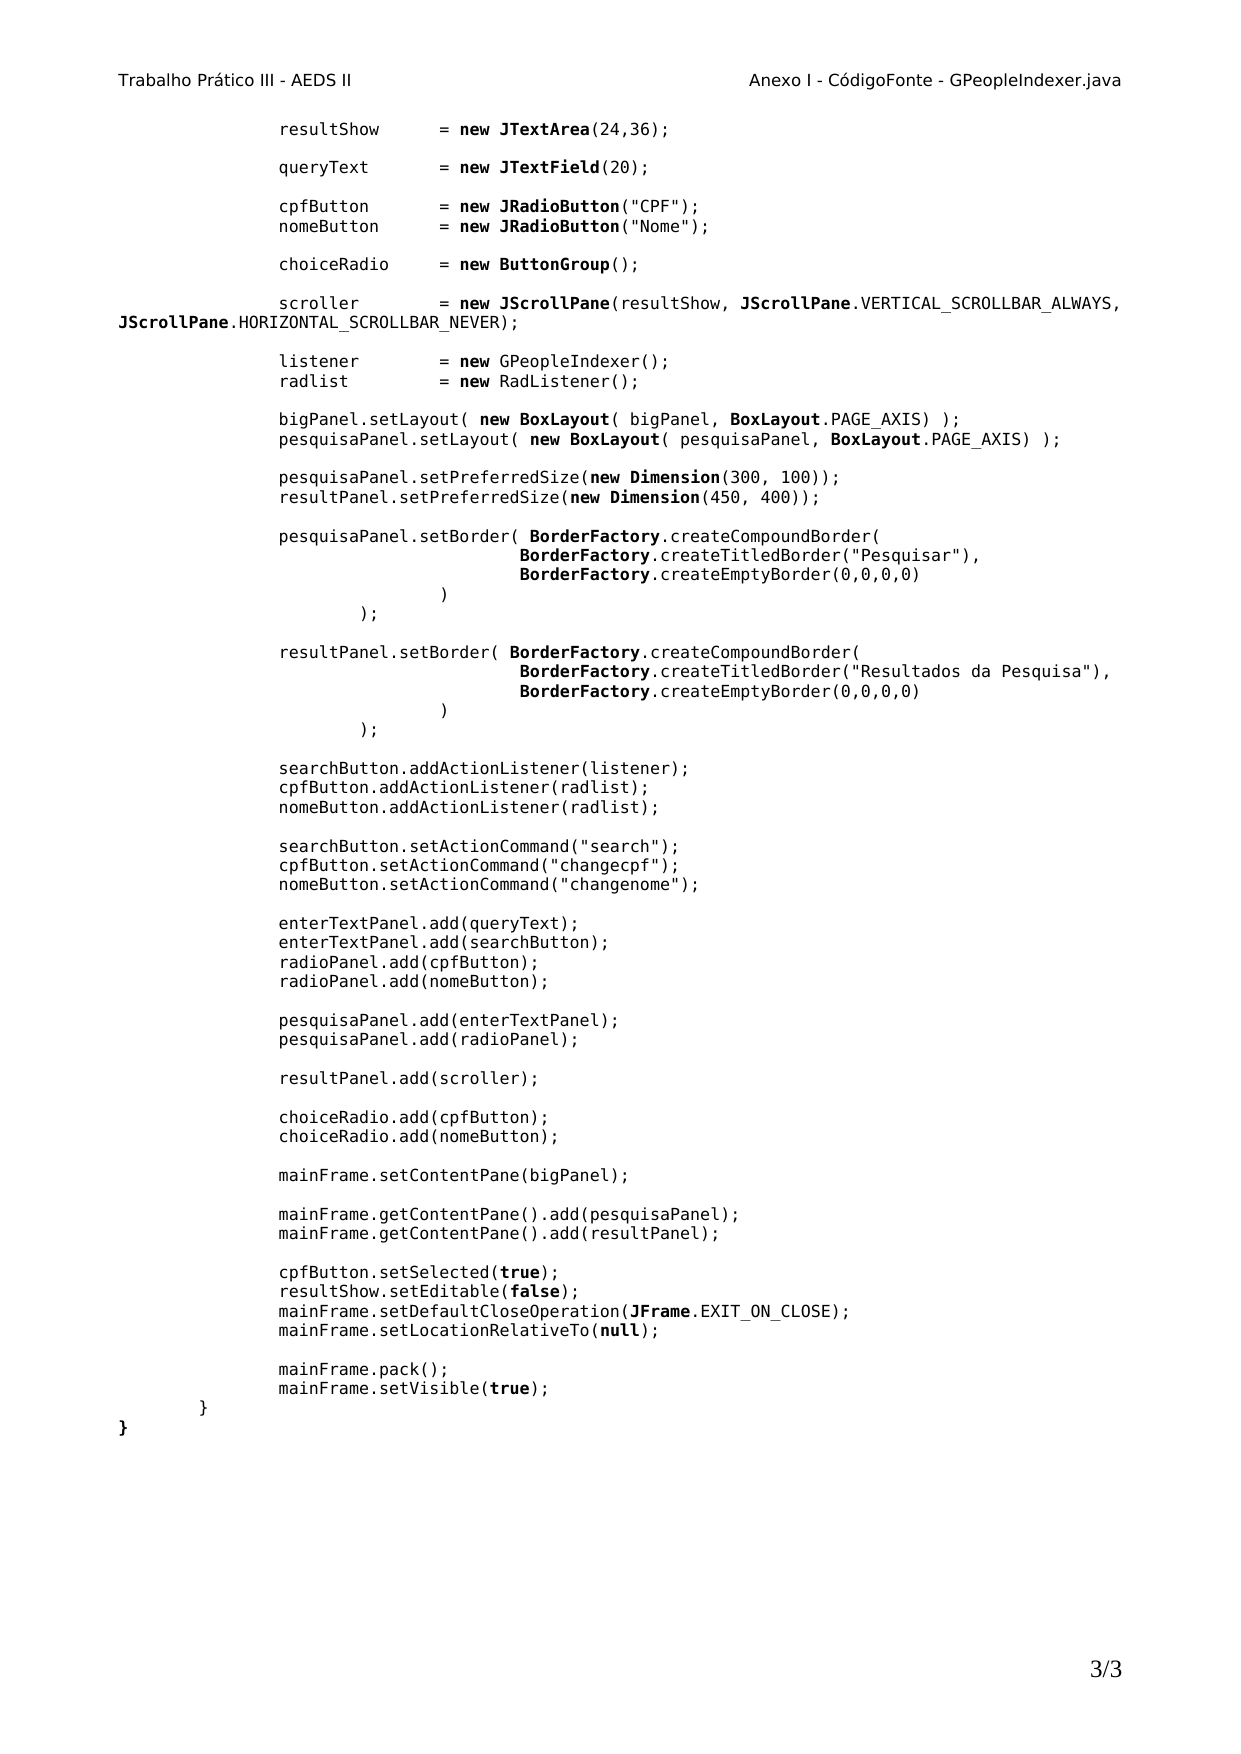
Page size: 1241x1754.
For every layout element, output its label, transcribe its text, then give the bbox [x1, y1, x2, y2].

text BorderFactory.createEmptyBorder(0,0,0,0) [118, 682, 1122, 701]
text choiceRadio = new ButtonGroup(); [118, 255, 1122, 275]
text pesquisaPanel.setBorder( BorderFactory.createCompoundBorder( [118, 527, 1122, 546]
text cpfButton.setActionCommand("changecpf"); [118, 856, 1122, 875]
text scroller = new JScrollPane(resultShow, JScrollPane.VERTICAL_SCROLLBAR_ALWAYS, JScrollPane.HORIZONTAL_SCROLLBAR_NEVER); [118, 294, 1122, 333]
text cpfButton.addActionListener(radlist); [118, 778, 1122, 798]
text BorderFactory.createEmptyBorder(0,0,0,0) [118, 565, 1122, 585]
text queryText = new JTextField(20); [118, 158, 1122, 178]
text cpfButton.setSelected(true); [118, 1263, 1122, 1282]
text resultPanel.setBorder( BorderFactory.createCompoundBorder( [118, 643, 1122, 662]
text resultPanel.setPreferredSize(new Dimension(450, 400)); [118, 488, 1122, 507]
text searchButton.addActionListener(listener); [118, 759, 1122, 778]
text pesquisaPanel.add(radioPanel); [118, 1030, 1122, 1050]
text mainFrame.setVisible(true); [118, 1379, 1122, 1398]
text mainFrame.getContentPane().add(pesquisaPanel); [118, 1205, 1122, 1224]
text } [118, 1418, 1122, 1437]
text pesquisaPanel.setLayout( new BoxLayout( pesquisaPanel, BoxLayout.PAGE_AXIS) ); [118, 430, 1122, 449]
text mainFrame.pack(); [118, 1360, 1122, 1379]
text ); [118, 720, 1122, 740]
text bigPanel.setLayout( new BoxLayout( bigPanel, BoxLayout.PAGE_AXIS) ); [118, 410, 1122, 430]
text resultPanel.add(scroller); [118, 1069, 1122, 1088]
text nomeButton = new JRadioButton("Nome"); [118, 217, 1122, 236]
text choiceRadio.add(cpfButton); [118, 1108, 1122, 1127]
text resultShow.setEditable(false); [118, 1282, 1122, 1302]
text ) [118, 701, 1122, 720]
text nomeButton.addActionListener(radlist); [118, 798, 1122, 817]
text pesquisaPanel.add(enterTextPanel); [118, 1011, 1122, 1030]
text BorderFactory.createTitledBorder("Pesquisar"), [118, 546, 1122, 565]
text searchButton.setActionCommand("search"); [118, 837, 1122, 856]
text ); [118, 604, 1122, 623]
text ) [118, 585, 1122, 604]
text radioPanel.add(cpfButton); [118, 953, 1122, 972]
text mainFrame.setDefaultCloseOperation(JFrame.EXIT_ON_CLOSE); [118, 1302, 1122, 1321]
text choiceRadio.add(nomeButton); [118, 1127, 1122, 1147]
text enterTextPanel.add(queryText); [118, 914, 1122, 933]
text pesquisaPanel.setPreferredSize(new Dimension(300, 100)); [118, 468, 1122, 488]
text resultShow = new JTextArea(24,36); [118, 120, 1122, 139]
text nomeButton.setActionCommand("changenome"); [118, 875, 1122, 895]
text listener = new GPeopleIndexer(); [118, 352, 1122, 372]
text mainFrame.setContentPane(bigPanel); [118, 1166, 1122, 1185]
text mainFrame.setLocationRelativeTo(null); [118, 1321, 1122, 1340]
text radioPanel.add(nomeButton); [118, 972, 1122, 992]
text enterTextPanel.add(searchButton); [118, 933, 1122, 953]
text } [118, 1398, 1122, 1418]
text radlist = new RadListener(); [118, 372, 1122, 391]
text cpfButton = new JRadioButton("CPF"); [118, 197, 1122, 217]
text BorderFactory.createTitledBorder("Resultados da Pesquisa"), [118, 662, 1122, 682]
text mainFrame.getContentPane().add(resultPanel); [118, 1224, 1122, 1243]
